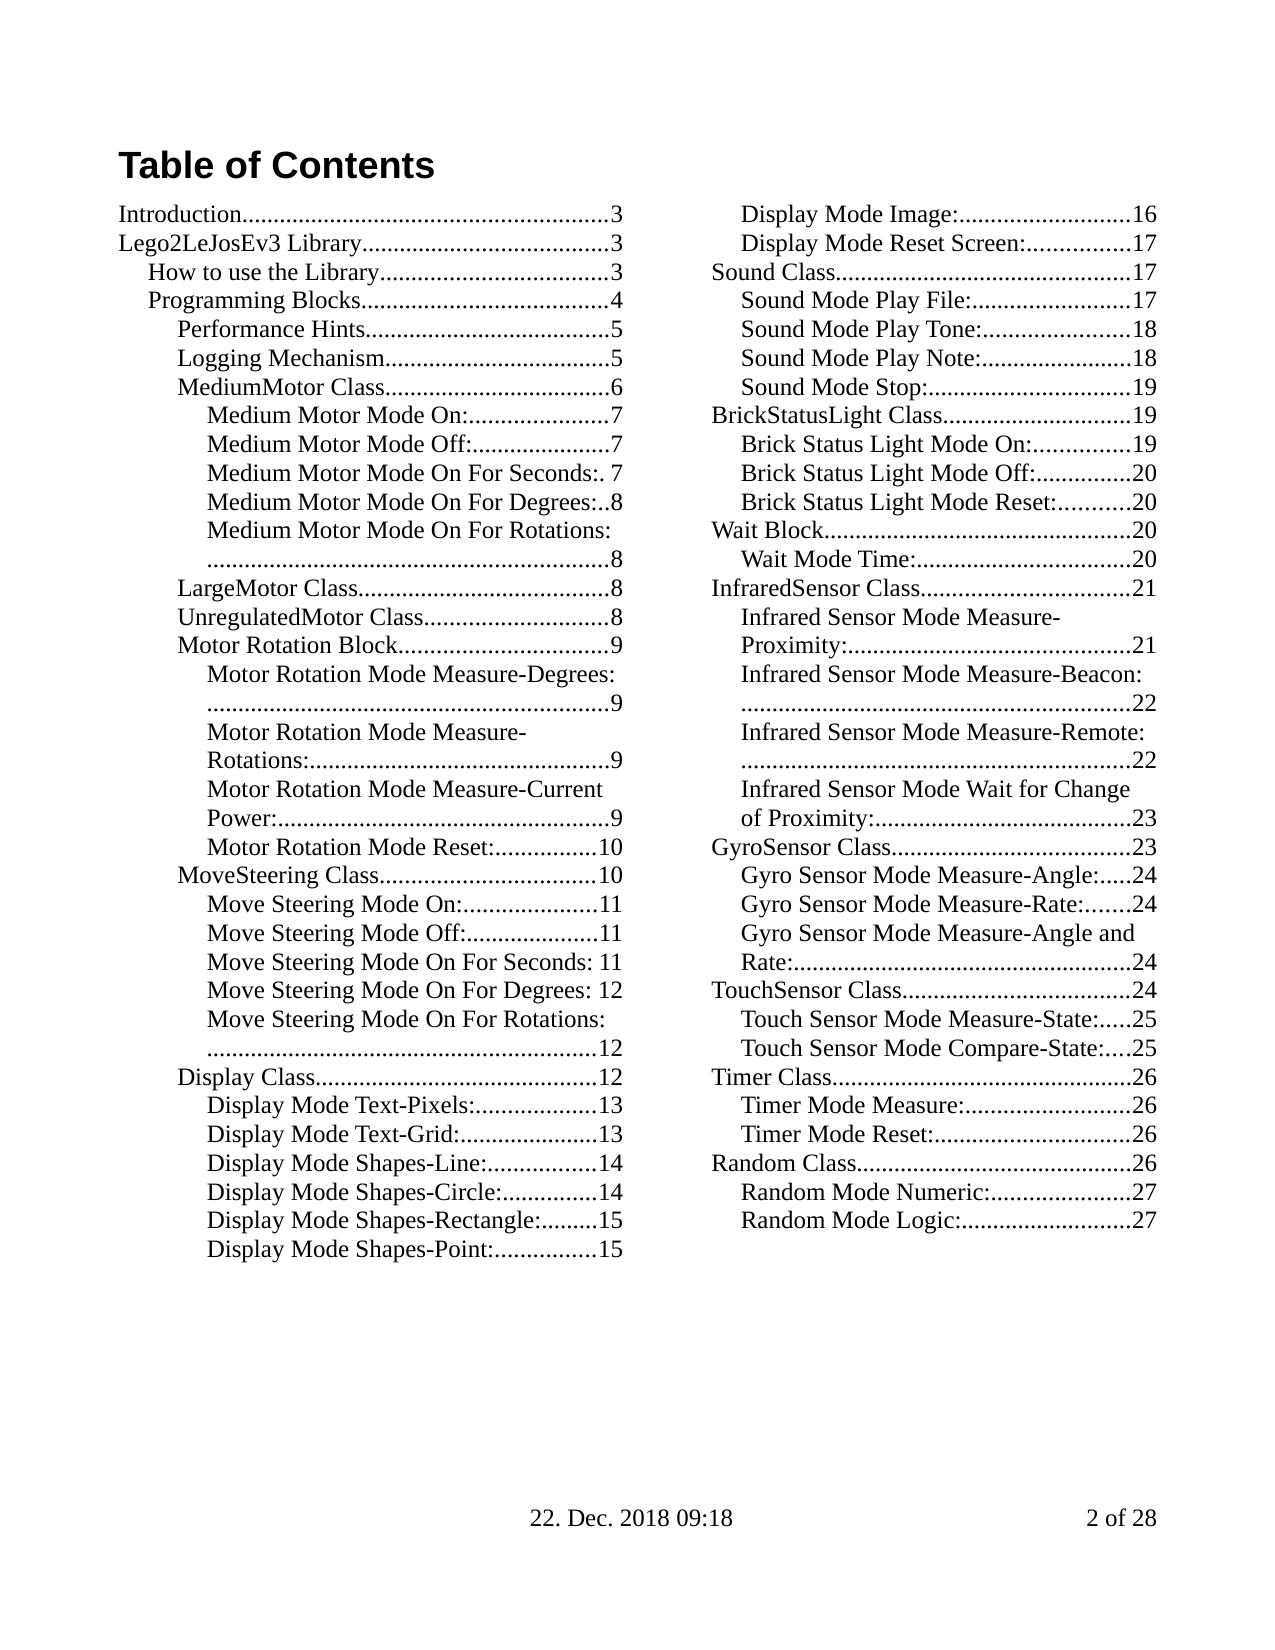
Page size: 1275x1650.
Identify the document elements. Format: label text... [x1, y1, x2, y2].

text Wait Mode Time: 20 [741, 544, 1157, 573]
text Gyro Sensor Mode Measure-Angle: 24 [741, 861, 1157, 889]
text Logging Mechanism 5 [177, 343, 623, 372]
text Sound Mode Stop: 19 [741, 372, 1157, 401]
text Motor Rotation Mode Measure-Current Power: 9 [207, 774, 623, 832]
text Motor Rotation Mode Reset: 10 [207, 832, 623, 861]
text Infrared Sensor Mode Wait for Change of Proximity: 23 [741, 774, 1157, 832]
text Move Steering Mode Off: 11 [207, 918, 623, 947]
text Timer Mode Reset: 26 [741, 1119, 1157, 1148]
text Move Steering Mode On: 11 [207, 889, 623, 918]
text How to use the Library 3 [148, 257, 623, 286]
text Performance Hints 5 [177, 314, 623, 343]
text Random Class 26 [711, 1148, 1157, 1177]
text Display Mode Image: 16 [741, 199, 1157, 228]
text UnregulatedMotor Class 8 [177, 602, 623, 631]
text Timer Class 26 [711, 1062, 1157, 1091]
text Display Mode Shapes-Circle: 14 [207, 1177, 623, 1206]
text Display Mode Text-Pixels: 13 [207, 1091, 623, 1119]
text TouchSensor Class 24 [711, 976, 1157, 1004]
text Display Mode Shapes-Line: 14 [207, 1148, 623, 1177]
text Touch Sensor Mode Compare-State: 25 [741, 1033, 1157, 1062]
text Move Steering Mode On For Degrees: 12 [207, 976, 623, 1004]
text Display Mode Reset Screen: 17 [741, 228, 1157, 257]
text Introduction 3 [118, 199, 623, 228]
text Display Class 12 [177, 1062, 623, 1091]
text Sound Mode Play Note: 18 [741, 343, 1157, 372]
text Gyro Sensor Mode Measure-Rate: 24 [741, 889, 1157, 918]
text Brick Status Light Mode On: 19 [741, 429, 1157, 458]
text Infrared Sensor Mode Measure-Beacon: 22 [741, 659, 1157, 717]
text Infrared Sensor Mode Measure-Proximity: 21 [741, 602, 1157, 659]
text Wait Block 20 [711, 516, 1157, 544]
text Medium Motor Mode On For Rotations: 8 [207, 516, 623, 573]
text GyroSensor Class 23 [711, 832, 1157, 861]
text Medium Motor Mode On For Degrees: 8 [207, 487, 623, 516]
text LargeMotor Class 8 [177, 573, 623, 602]
text Brick Status Light Mode Off: 20 [741, 458, 1157, 487]
subtitle Table of Contents [118, 143, 1157, 187]
text Display Mode Shapes-Rectangle: 15 [207, 1206, 623, 1234]
text InfraredSensor Class 21 [711, 573, 1157, 602]
text BrickStatusLight Class 19 [711, 401, 1157, 429]
text Random Mode Logic: 27 [741, 1206, 1157, 1234]
text Gyro Sensor Mode Measure-Angle and Rate: 24 [741, 918, 1157, 976]
text Display Mode Shapes-Point: 15 [207, 1234, 623, 1263]
text Motor Rotation Block 9 [177, 631, 623, 659]
text Medium Motor Mode Off: 7 [207, 429, 623, 458]
text Medium Motor Mode On For Seconds: 7 [207, 458, 623, 487]
text Motor Rotation Mode Measure-Rotations: 9 [207, 717, 623, 774]
text Timer Mode Measure: 26 [741, 1091, 1157, 1119]
text Move Steering Mode On For Rotations: 12 [207, 1004, 623, 1062]
text Lego2LeJosEv3 Library 3 [118, 228, 623, 257]
text Infrared Sensor Mode Measure-Remote: 22 [741, 717, 1157, 774]
text Touch Sensor Mode Measure-State: 25 [741, 1004, 1157, 1033]
text Brick Status Light Mode Reset: 20 [741, 487, 1157, 516]
text Display Mode Text-Grid: 13 [207, 1119, 623, 1148]
text Sound Mode Play File: 17 [741, 286, 1157, 314]
text Sound Mode Play Tone: 18 [741, 314, 1157, 343]
text Random Mode Numeric: 27 [741, 1177, 1157, 1206]
text MediumMotor Class 6 [177, 372, 623, 401]
text Programming Blocks 4 [148, 286, 623, 314]
text Medium Motor Mode On: 7 [207, 401, 623, 429]
text MoveSteering Class 10 [177, 861, 623, 889]
text Move Steering Mode On For Seconds: 11 [207, 947, 623, 976]
text Sound Class 17 [711, 257, 1157, 286]
text Motor Rotation Mode Measure-Degrees: 9 [207, 659, 623, 717]
